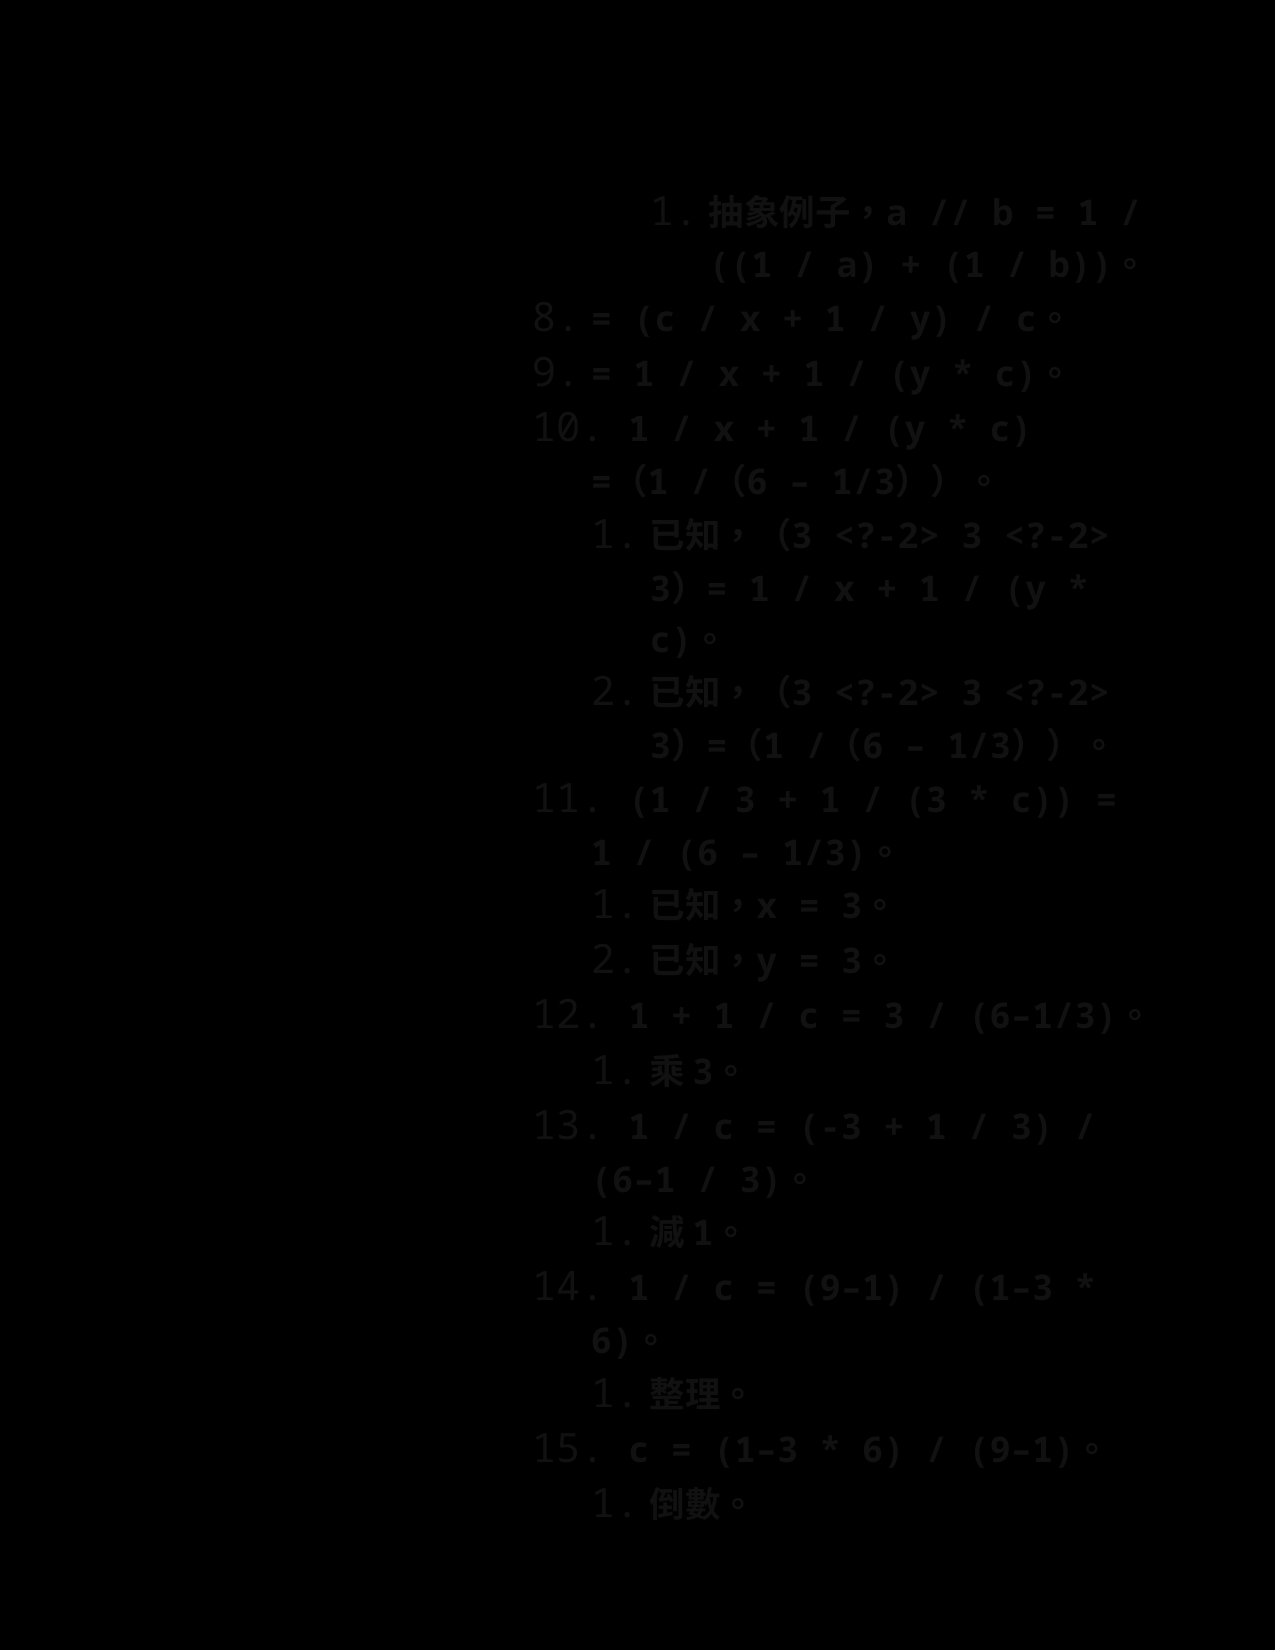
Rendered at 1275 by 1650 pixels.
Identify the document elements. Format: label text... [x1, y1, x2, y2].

list 已知，（3 <?-2> 3 <?-2> 3）= 1 / x + 1 / (y * c)。 [591, 505, 1157, 663]
list 倒數。 [591, 1474, 1157, 1529]
list 已知，x = 3。 [591, 876, 1157, 931]
list (1 / 3 + 1 / (3 * c)) = 1 / (6 – 1/3)。 [532, 769, 1157, 876]
list 已知，（3 <?-2> 3 <?-2> 3）=（1 /（6 – 1/3））。 [591, 663, 1157, 769]
list c = (1–3 * 6) / (9–1)。 [532, 1419, 1157, 1474]
list 已知，y = 3。 [591, 931, 1157, 986]
list 抽象例子，a // b = 1 / ((1 / a) + (1 / b))。 [649, 182, 1157, 288]
list = (c / x + 1 / y) / c。 [532, 288, 1157, 343]
list 1 / c = (9–1) / (1–3 * 6)。 [532, 1257, 1157, 1364]
list = 1 / x + 1 / (y * c)。 [532, 343, 1157, 398]
list 1 + 1 / c = 3 / (6–1/3)。 [532, 986, 1157, 1041]
list 1 / c = (-3 + 1 / 3) / (6–1 / 3)。 [532, 1096, 1157, 1202]
list 整理。 [591, 1364, 1157, 1419]
list 乘3。 [591, 1041, 1157, 1096]
list 減1。 [591, 1202, 1157, 1257]
list 1 / x + 1 / (y * c) =（1 /（6 – 1/3））。 [532, 398, 1157, 505]
